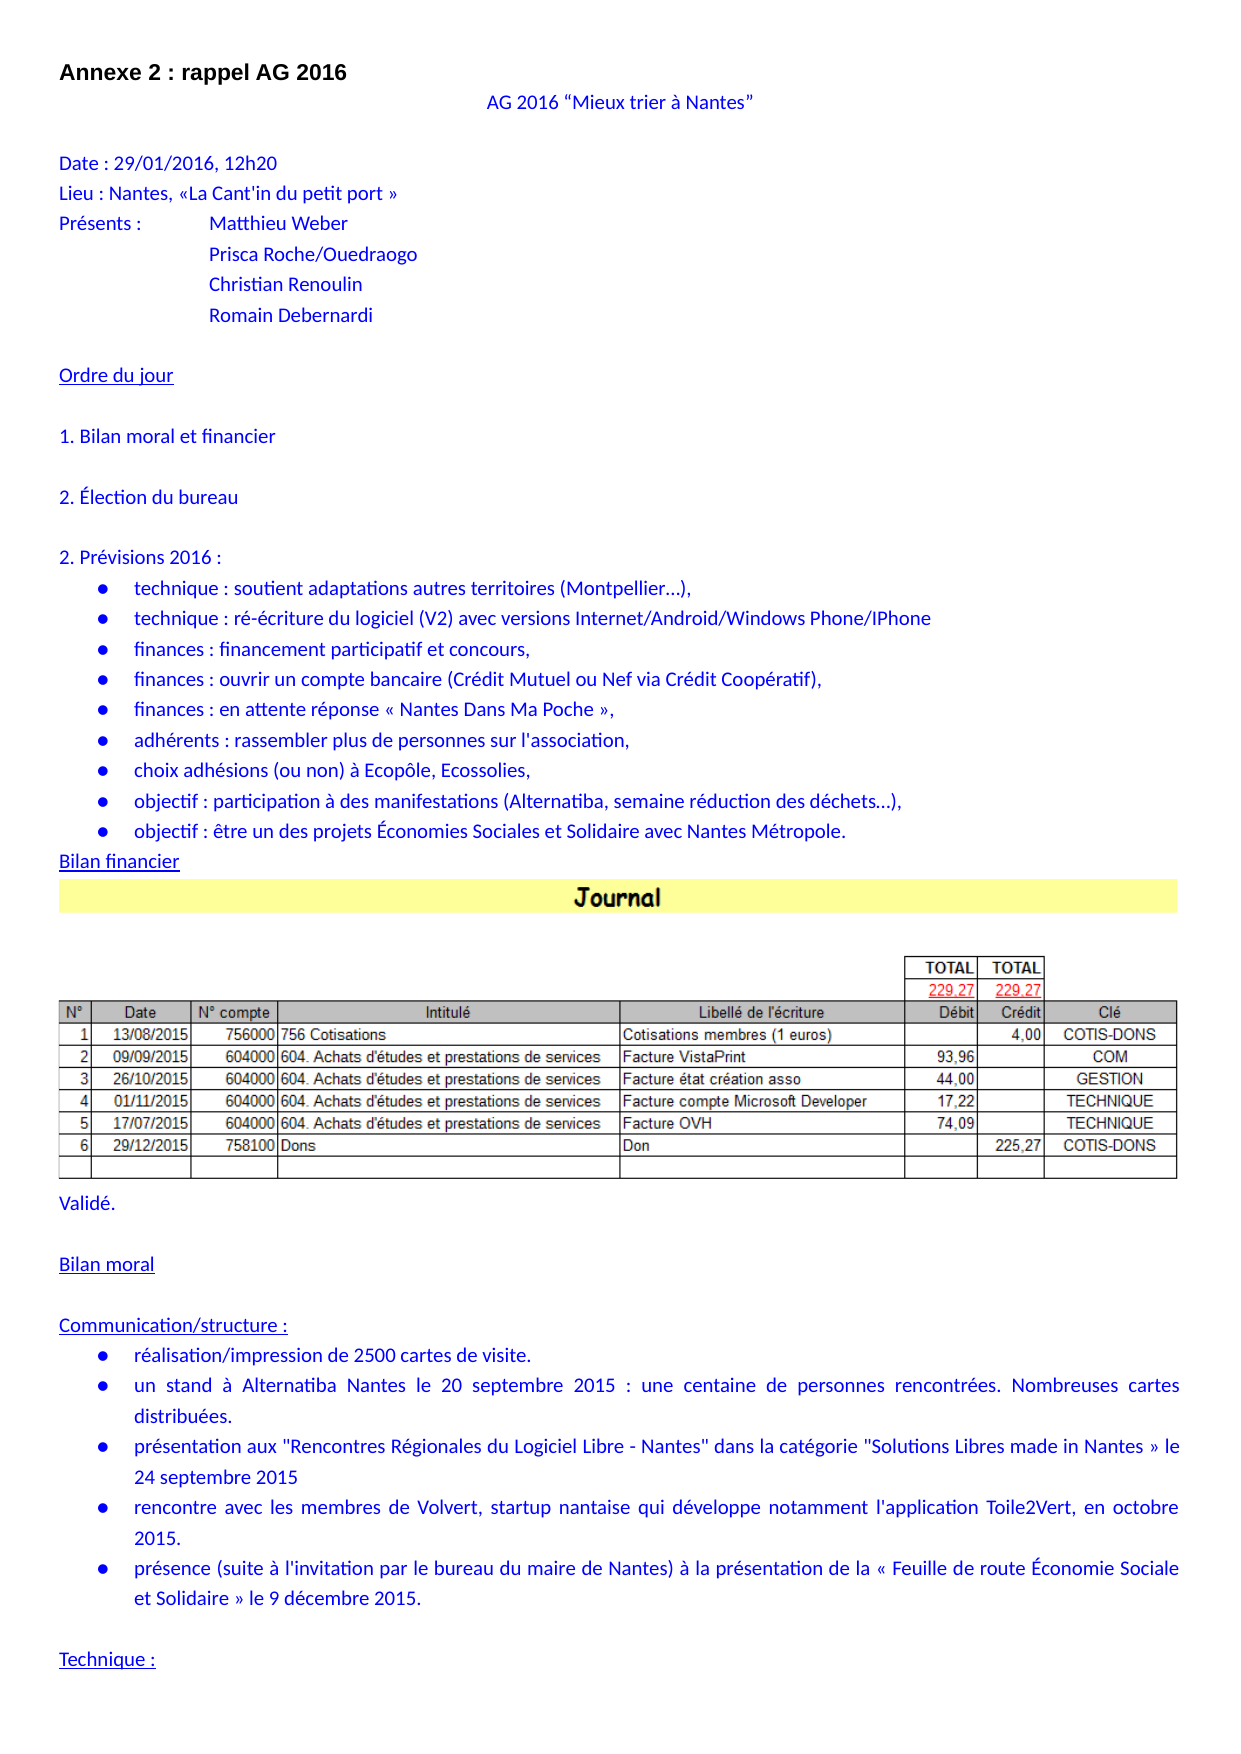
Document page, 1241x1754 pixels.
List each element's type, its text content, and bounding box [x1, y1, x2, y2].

list finances : ouvrir un compte bancaire (Crédit Mutuel ou Nef via Crédit Coopératif), [96, 666, 1181, 692]
text Christian Renoulin [59, 271, 1181, 297]
list adhérents : rassembler plus de personnes sur l'association, [96, 727, 1181, 752]
text AG 2016 “Mieux trier à Nantes” [59, 89, 1181, 114]
text Validé. [59, 1191, 1181, 1216]
text Date : 29/01/2016, 12h20 [59, 150, 1181, 175]
list réalisation/impression de 2500 cartes de visite. [96, 1342, 1181, 1368]
text Bilan moral [59, 1251, 1181, 1277]
list présence (suite à l'invitation par le bureau du maire de Nantes) à la présentation de la « Feuille de route Économie Sociale et Solidaire » le 9 décembre 2015. [96, 1555, 1181, 1611]
text 2. Prévisions 2016 : [59, 544, 1181, 570]
text Prisca Roche/Ouedraogo [59, 241, 1181, 266]
list présentation aux "Rencontres Régionales du Logiciel Libre - Nantes" dans la catégorie "Solutions Libres made in Nantes » le 24 septembre 2015 [96, 1433, 1181, 1489]
list technique : soutient adaptations autres territoires (Montpellier…), [96, 575, 1181, 600]
list technique : ré-écriture du logiciel (V2) avec versions Internet/Android/Windows Phone/IPhone [96, 605, 1181, 631]
text Ordre du jour 1. Bilan moral et financier [59, 362, 1181, 449]
list objectif : participation à des manifestations (Alternatiba, semaine réduction des déchets…), [96, 788, 1181, 813]
text Présents : Matthieu Weber [59, 211, 1181, 236]
text Annexe 2 : rappel AG 2016 [59, 59, 1181, 85]
list choix adhésions (ou non) à Ecopôle, Ecossolies, [96, 757, 1181, 783]
text Communication/structure : [59, 1312, 1181, 1337]
list finances : financement participatif et concours, [96, 636, 1181, 661]
text Technique : [59, 1646, 1181, 1672]
text 2. Élection du bureau [59, 484, 1181, 509]
text Bilan financier [59, 849, 1181, 874]
list objectif : être un des projets Économies Sociales et Solidaire avec Nantes Métropole. [96, 818, 1181, 844]
text Romain Debernardi [59, 302, 1181, 327]
list finances : en attente réponse « Nantes Dans Ma Poche », [96, 697, 1181, 722]
list un stand à Alternatiba Nantes le 20 septembre 2015 : une centaine de personnes rencontrées. Nombreuses cartes distribuées. [96, 1373, 1181, 1428]
list rencontre avec les membres de Volvert, startup nantaise qui développe notamment l'application Toile2Vert, en octobre 2015. [96, 1494, 1181, 1550]
text Lieu : Nantes, «La Cant'in du petit port » [59, 180, 1181, 206]
picture [58, 879, 1182, 1186]
